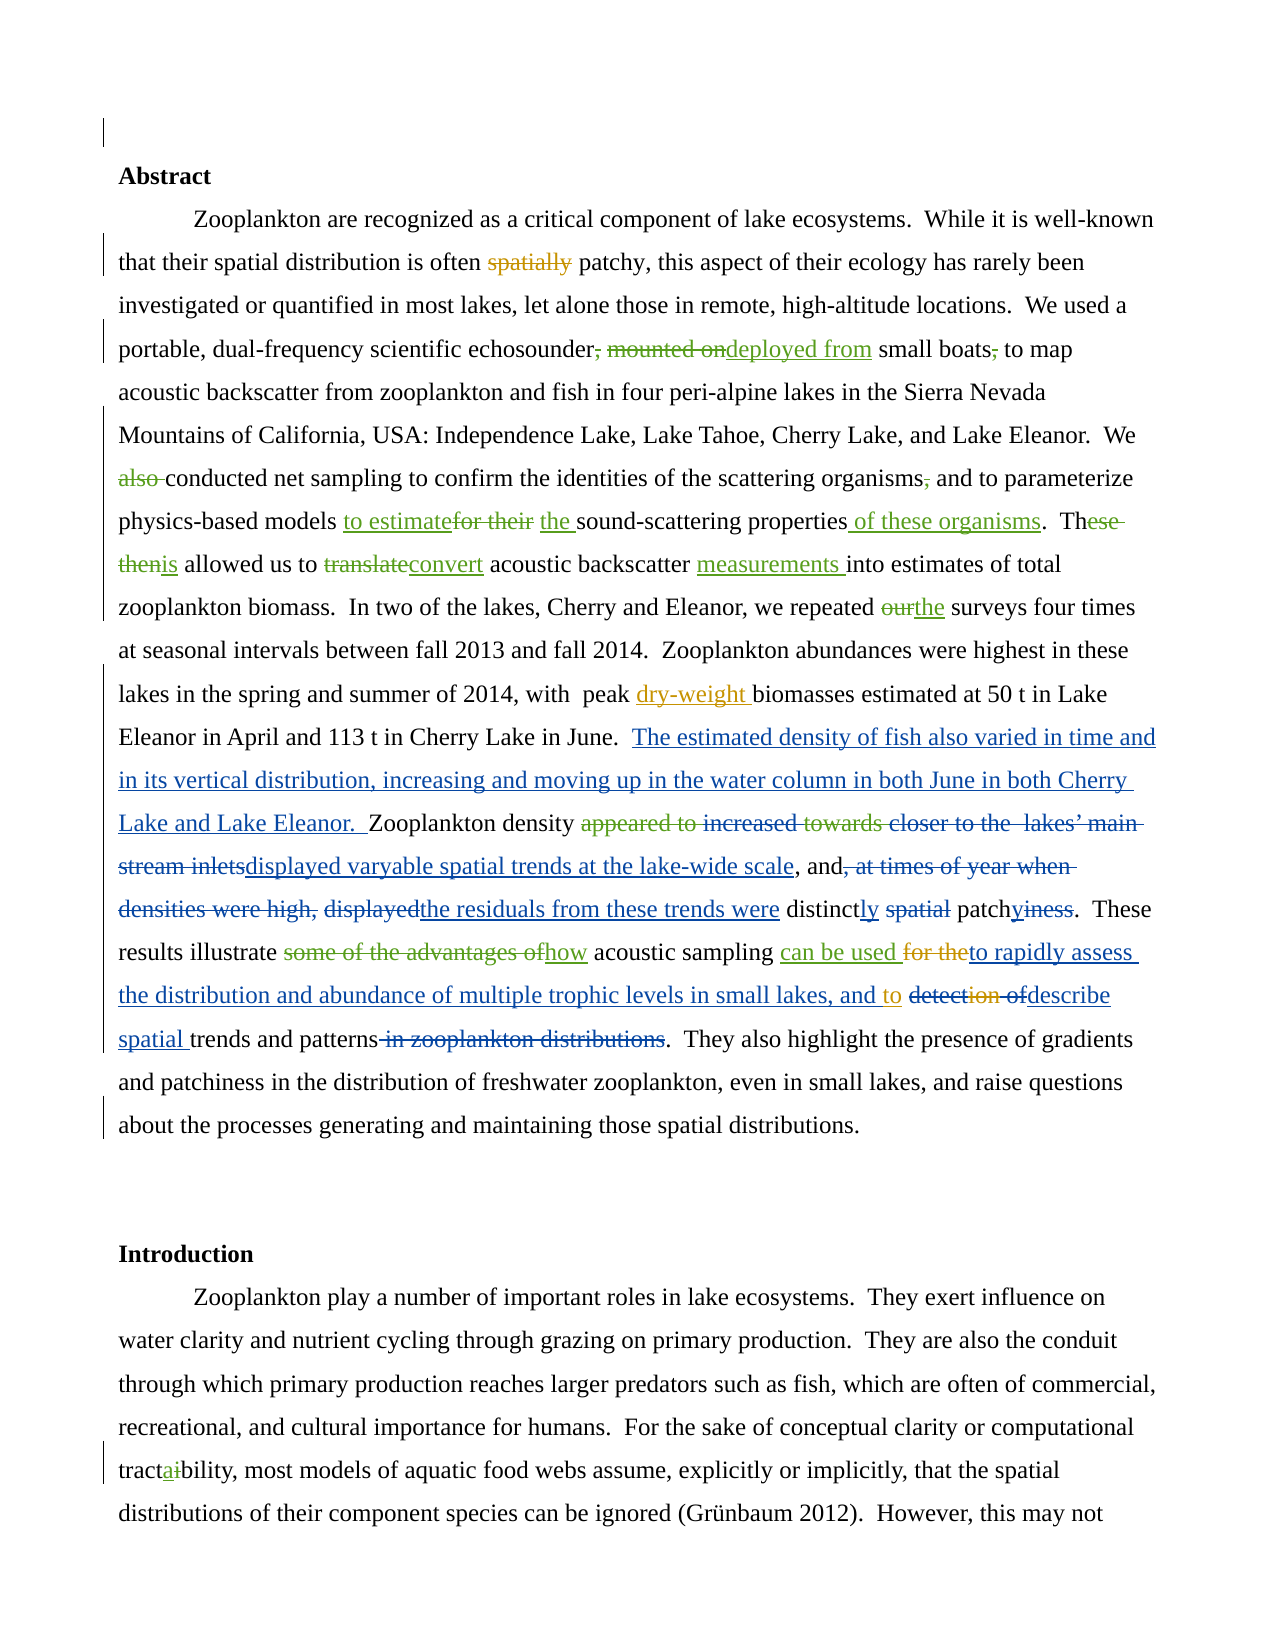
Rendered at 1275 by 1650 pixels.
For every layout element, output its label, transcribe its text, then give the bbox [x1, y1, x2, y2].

text Abstract [118, 161, 1157, 190]
text Zooplankton are recognized as a critical component of lake ecosystems. While it is well-known that their spatial distribution is often patchy, this aspect of their ecology has rarely been investigated or quantified in most lakes, let alone those in remote, high-altitude locations. We used a portable, dual-frequency scientific echosounder deployed from small boats to map acoustic backscatter from zooplankton and fish in four peri-alpine lakes in the Sierra Nevada Mountains of California, USA: Independence Lake, Lake Tahoe, Cherry Lake, and Lake Eleanor. We conducted net sampling to confirm the identities of the scattering organisms and to parameterize physics-based models to estimate the sound-scattering properties of these organisms. This allowed us to convert acoustic backscatter measurements into estimates of total zooplankton biomass. In two of the lakes, Cherry and Eleanor, we repeated the surveys four times at seasonal intervals between fall 2013 and fall 2014. Zooplankton abundances were highest in these lakes in the spring and summer of 2014, with peak dry-weight biomasses estimated at 50 t in Lake Eleanor in April and 113 t in Cherry Lake in June. The estimated density of fish also varied in time and in its vertical distribution, increasing and moving up in the water column in both June in both Cherry Lake and Lake Eleanor. Zooplankton density displayed varyable spatial trends at the lake-wide scale, and the residuals from these trends were distinctly patchy. These results illustrate how acoustic sampling can be used to rapidly assess the distribution and abundance of multiple trophic levels in small lakes, and to describe spatial trends and patterns. They also highlight the presence of gradients and patchiness in the distribution of freshwater zooplankton, even in small lakes, and raise questions about the processes generating and maintaining those spatial distributions. [118, 204, 1157, 1139]
text Zooplankton play a number of important roles in lake ecosystems. They exert influence on water clarity and nutrient cycling through grazing on primary production. They are also the conduit through which primary production reaches larger predators such as fish, which are often of commercial, recreational, and cultural importance for humans. For the sake of conceptual clarity or computational tractability, most models of aquatic food webs assume, explicitly or implicitly, that the spatial distributions of their component species can be ignored (Grünbaum 2012)⁠. However, this may not [118, 1282, 1157, 1527]
text Introduction [118, 1239, 1157, 1268]
